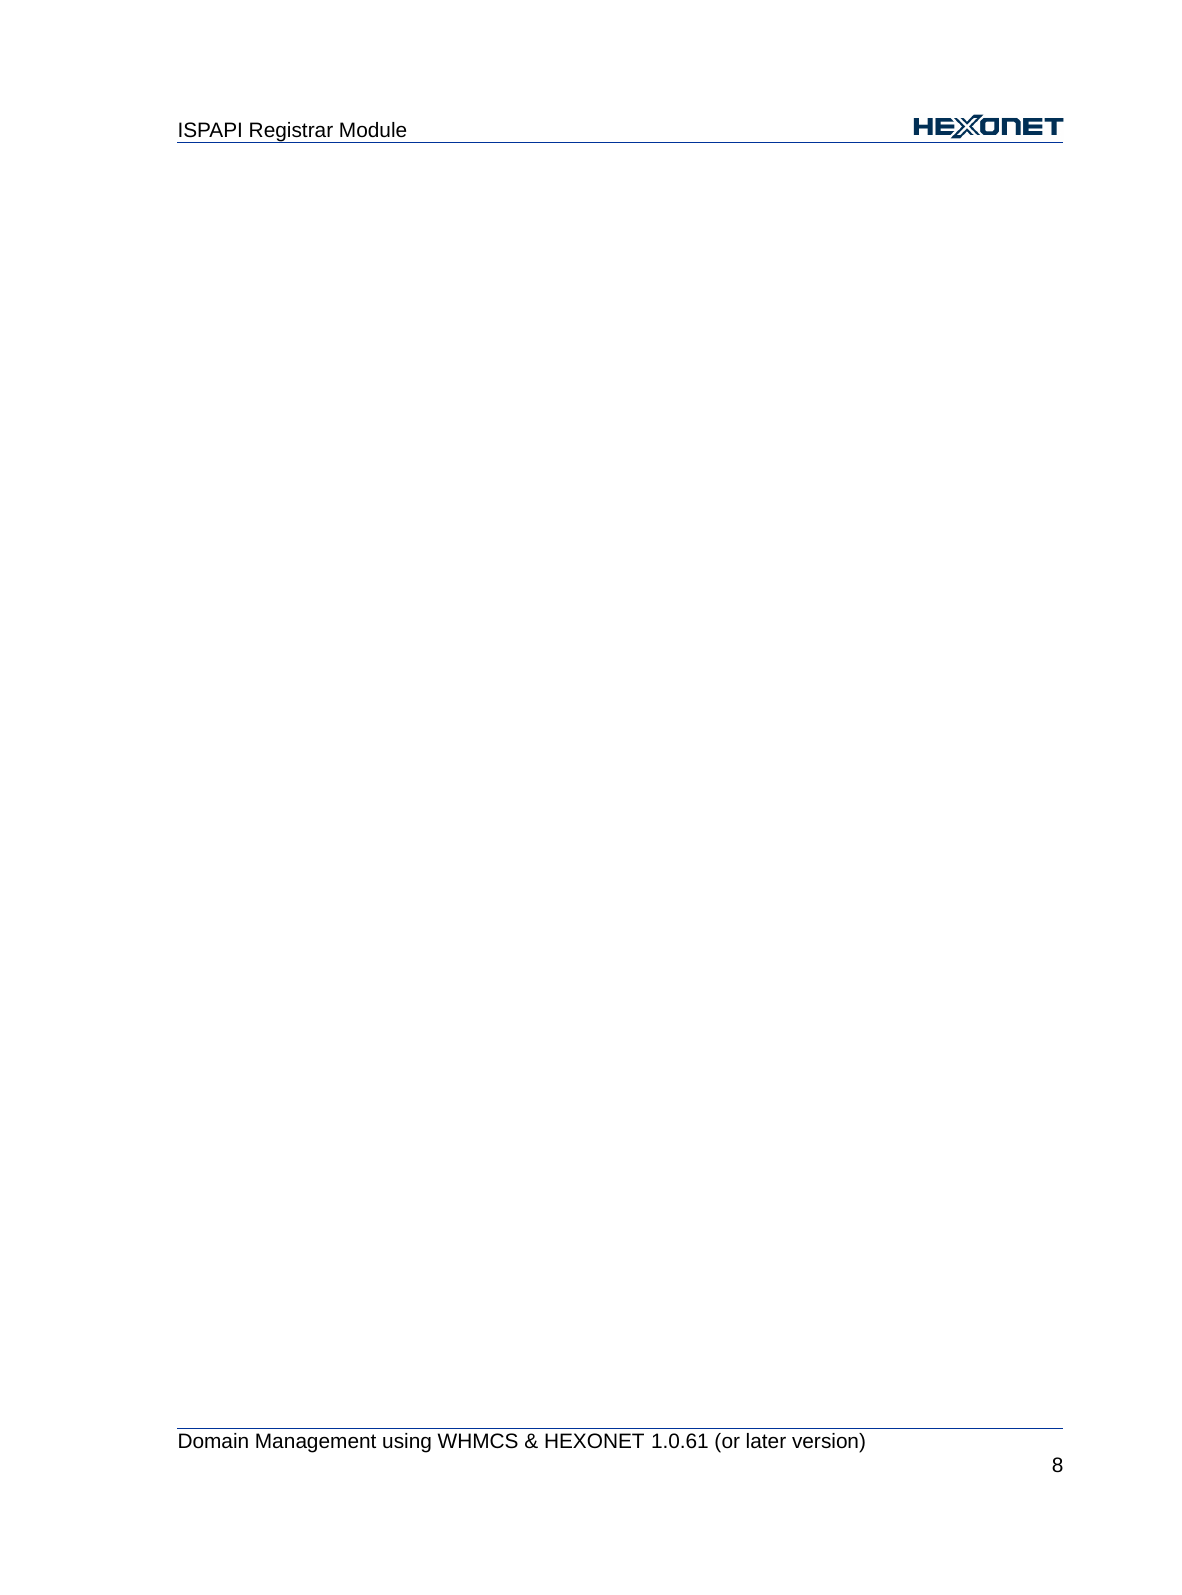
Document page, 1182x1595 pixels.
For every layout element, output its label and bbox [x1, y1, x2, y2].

picture [912, 113, 1065, 140]
